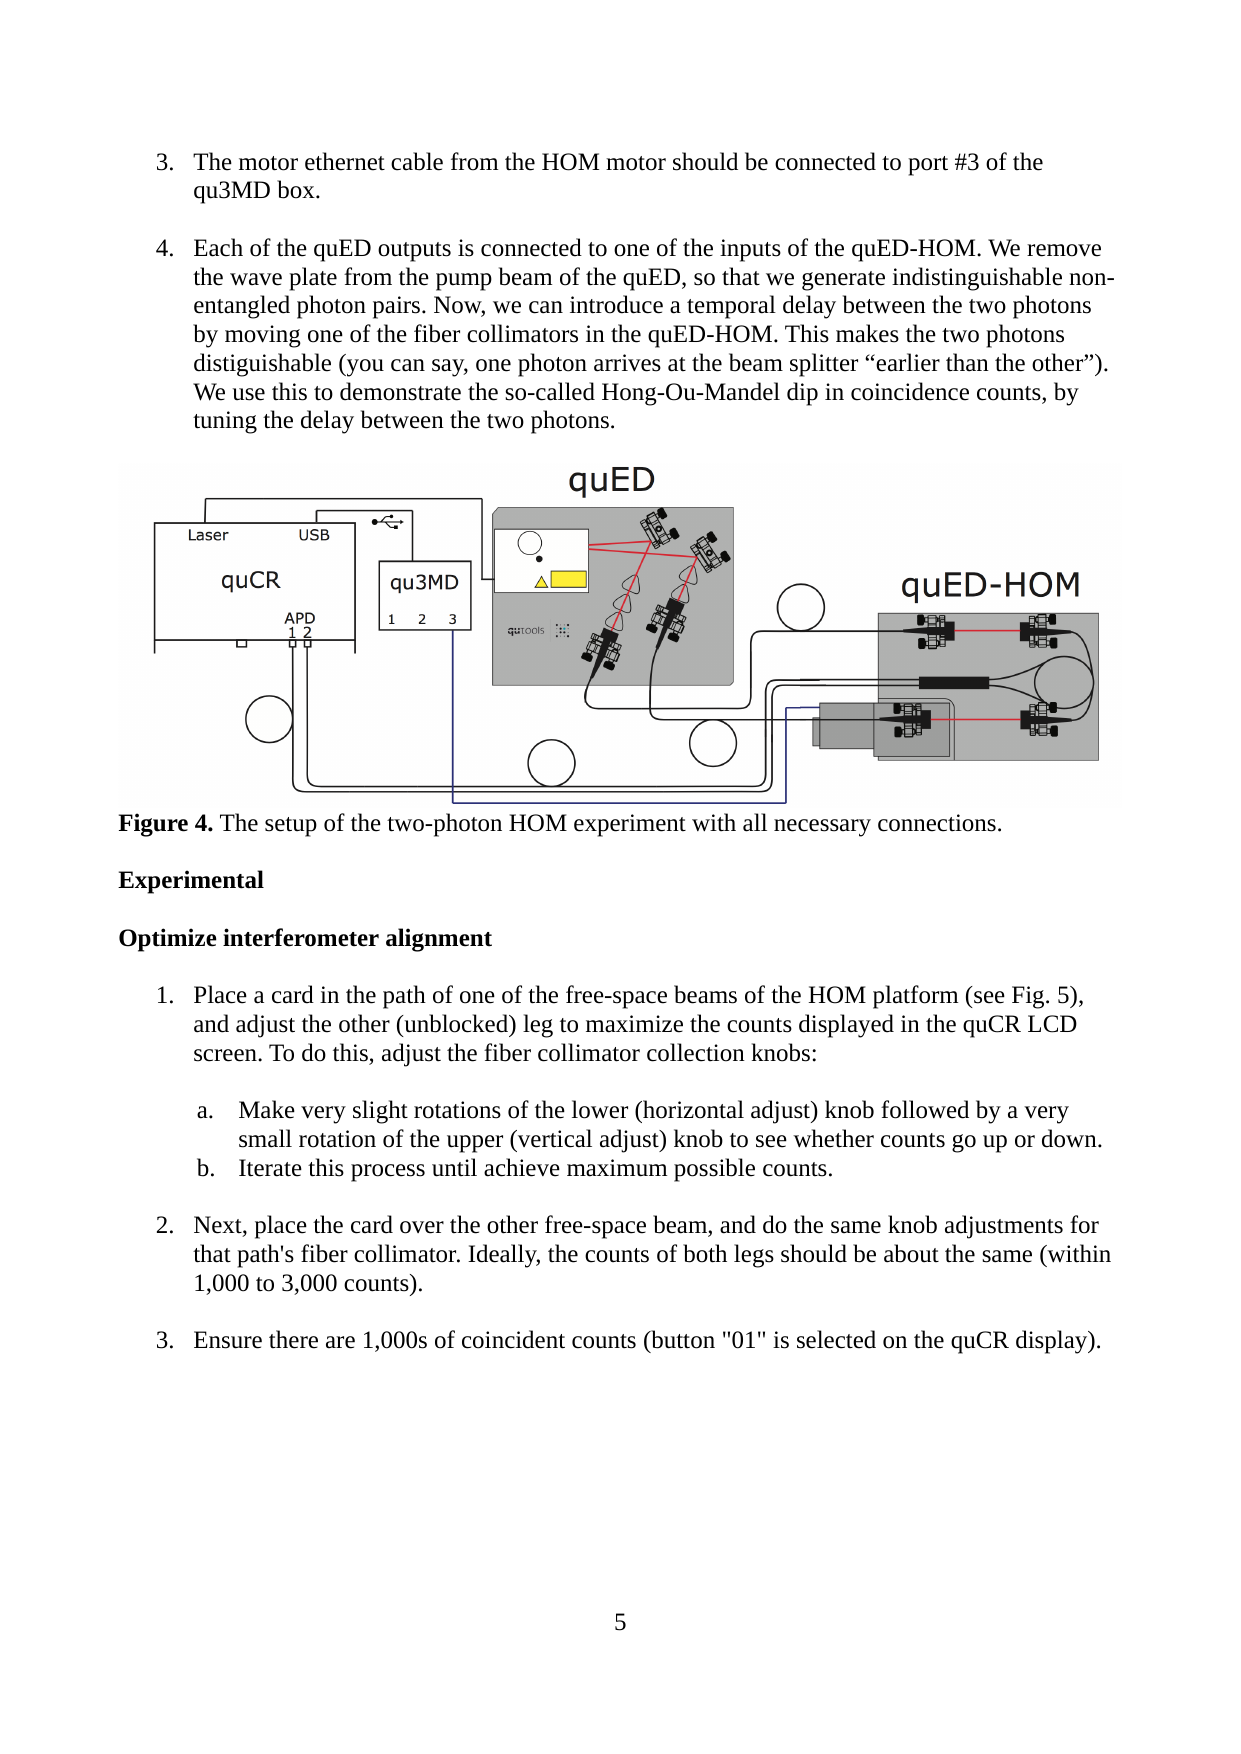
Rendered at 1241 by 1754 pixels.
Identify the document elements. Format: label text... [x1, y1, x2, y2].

list The motor ethernet cable from the HOM motor should be connected to port #3 of the qu3MD box. [156, 147, 1122, 204]
text Optimize interferometer alignment [118, 923, 1122, 952]
picture [118, 463, 1123, 808]
list Iterate this process until achieve maximum possible counts. [197, 1153, 1122, 1182]
text Experimental [118, 866, 1122, 894]
list Make very slight rotations of the lower (horizontal adjust) knob followed by a very small rotation of the upper (vertical adjust) knob to see whether counts go up or down. [197, 1096, 1122, 1153]
list Ensure there are 1,000s of coincident counts (button "01" is selected on the quCR display). [156, 1326, 1122, 1354]
list Next, place the card over the other free-space beam, and do the same knob adjustments for that path's fiber collimator. Ideally, the counts of both legs should be about the same (within 1,000 to 3,000 counts). [156, 1211, 1122, 1297]
list Each of the quED outputs is connected to one of the inputs of the quED-HOM. We remove the wave plate from the pump beam of the quED, so that we generate indistinguishable non-entangled photon pairs. Now, we can introduce a temporal delay between the two photons by moving one of the fiber collimators in the quED-HOM. This makes the two photons distiguishable (you can say, one photon arrives at the beam splitter “earlier than the other”). We use this to demonstrate the so-called Hong-Ou-Mandel dip in coincidence counts, by tuning the delay between the two photons. [156, 233, 1122, 434]
list Place a card in the path of one of the free-space beams of the HOM platform (see Fig. 5), and adjust the other (unblocked) leg to maximize the counts displayed in the quCR LCD screen. To do this, adjust the fiber collimator collection knobs: [156, 981, 1122, 1067]
text Figure 4. The setup of the two-photon HOM experiment with all necessary connections. [118, 808, 1122, 837]
